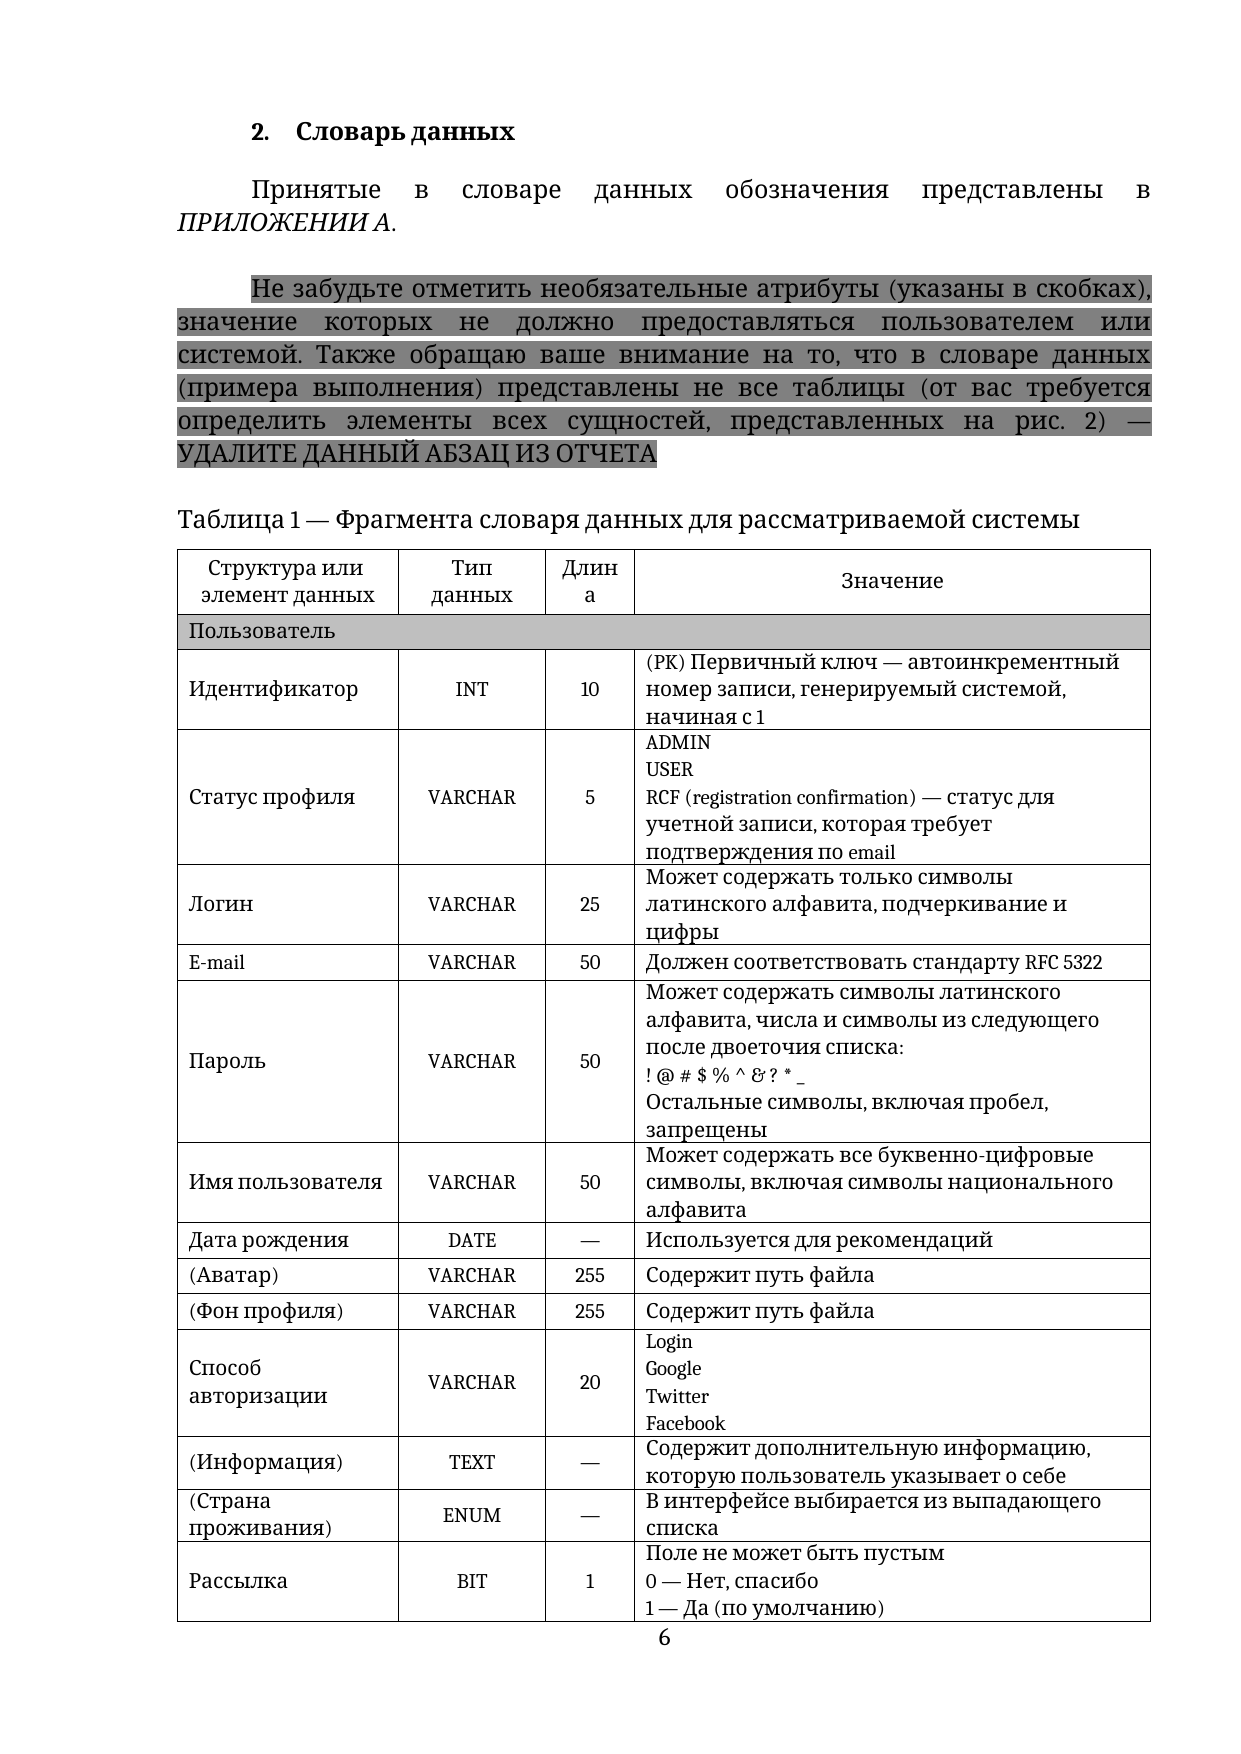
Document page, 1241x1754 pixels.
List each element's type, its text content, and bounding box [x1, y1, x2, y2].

table_cell 25 [546, 865, 634, 944]
table_cell Используется для рекомендаций [635, 1223, 1150, 1258]
table_cell 50 [546, 981, 634, 1142]
table_cell В интерфейсе выбирается из выпадающего списка [635, 1490, 1150, 1541]
table_cell 1 [546, 1542, 634, 1621]
table_cell 255 [546, 1294, 634, 1328]
table_cell ADMIN USER RCF (registration confirmation) — статус для учетной записи, которая требует подтверждения по email [635, 730, 1150, 864]
table_cell BIT [399, 1542, 545, 1621]
table_cell Идентификатор [178, 650, 398, 729]
table_cell Содержит путь файла [635, 1259, 1150, 1293]
table_header Тип данных [399, 550, 545, 614]
table_cell Пользователь [178, 615, 1150, 649]
table_cell VARCHAR [399, 1143, 545, 1222]
table_cell Может содержать только символы латинского алфавита, подчеркивание и цифры [635, 865, 1150, 944]
table_cell Содержит дополнительную информацию, которую пользователь указывает о себе [635, 1437, 1150, 1488]
table_cell — [546, 1490, 634, 1541]
table_cell VARCHAR [399, 945, 545, 980]
table_cell (Аватар) [178, 1259, 398, 1293]
table_cell (Фон профиля) [178, 1294, 398, 1328]
table_cell Может содержать все буквенно-цифровые символы, включая символы национального алфавита [635, 1143, 1150, 1222]
table_cell 50 [546, 1143, 634, 1222]
table_cell Должен соответствовать стандарту RFC 5322 [635, 945, 1150, 980]
table_cell VARCHAR [399, 730, 545, 864]
table_cell Может содержать символы латинского алфавита, числа и символы из следующего после двоеточия списка: ! @ # $ % ^ & ? * _ Остальные символы, включая пробел, запрещены [635, 981, 1150, 1142]
table_cell Содержит путь файла [635, 1294, 1150, 1328]
table_cell Дата рождения [178, 1223, 398, 1258]
table_cell Логин [178, 865, 398, 944]
table_cell DATE [399, 1223, 545, 1258]
table_cell INT [399, 650, 545, 729]
table_cell 10 [546, 650, 634, 729]
table_cell VARCHAR [399, 1330, 545, 1436]
list Словарь данных [251, 118, 1152, 147]
table_cell Имя пользователя [178, 1143, 398, 1222]
table_cell VARCHAR [399, 981, 545, 1142]
text Таблица 1 — Фрагмента словаря данных для рассматриваемой системы [177, 506, 1152, 534]
table_header Длина [546, 550, 634, 614]
table_cell Поле не может быть пустым 0 — Нет, спасибо 1 — Да (по умолчанию) [635, 1542, 1150, 1621]
table_cell (Страна проживания) [178, 1490, 398, 1541]
table_cell (Информация) [178, 1437, 398, 1488]
table_cell 5 [546, 730, 634, 864]
table_cell (PK) Первичный ключ — автоинкрементный номер записи, генерируемый системой, начиная с 1 [635, 650, 1150, 729]
table_cell Login Google Twitter Facebook [635, 1330, 1150, 1436]
table_cell 50 [546, 945, 634, 980]
table_cell VARCHAR [399, 865, 545, 944]
table_cell VARCHAR [399, 1259, 545, 1293]
table_cell Статус профиля [178, 730, 398, 864]
table_header Структура или элемент данных [178, 550, 398, 614]
table_cell Пароль [178, 981, 398, 1142]
table_cell E-mail [178, 945, 398, 980]
text Не забудьте отметить необязательные атрибуты (указаны в скобках), значение которых не должно предоставляться пользователем или системой. Также обращаю ваше внимание на то, что в словаре данных (примера выполнения) представлены не все таблицы (от вас требуется определить элементы всех сущностей, представленных на рис. 2) — УДАЛИТЕ ДАННЫЙ АБЗАЦ ИЗ ОТЧЕТА [177, 275, 1152, 468]
table_cell VARCHAR [399, 1294, 545, 1328]
text Принятые в словаре данных обозначения представлены в ПРИЛОЖЕНИИ А. [177, 176, 1152, 237]
table_cell 20 [546, 1330, 634, 1436]
table_cell ENUM [399, 1490, 545, 1541]
table_cell 255 [546, 1259, 634, 1293]
table_cell Способ авторизации [178, 1330, 398, 1436]
table_cell TEXT [399, 1437, 545, 1488]
table_header Значение [635, 550, 1150, 614]
table_cell — [546, 1223, 634, 1258]
table_cell — [546, 1437, 634, 1488]
table_cell Рассылка [178, 1542, 398, 1621]
